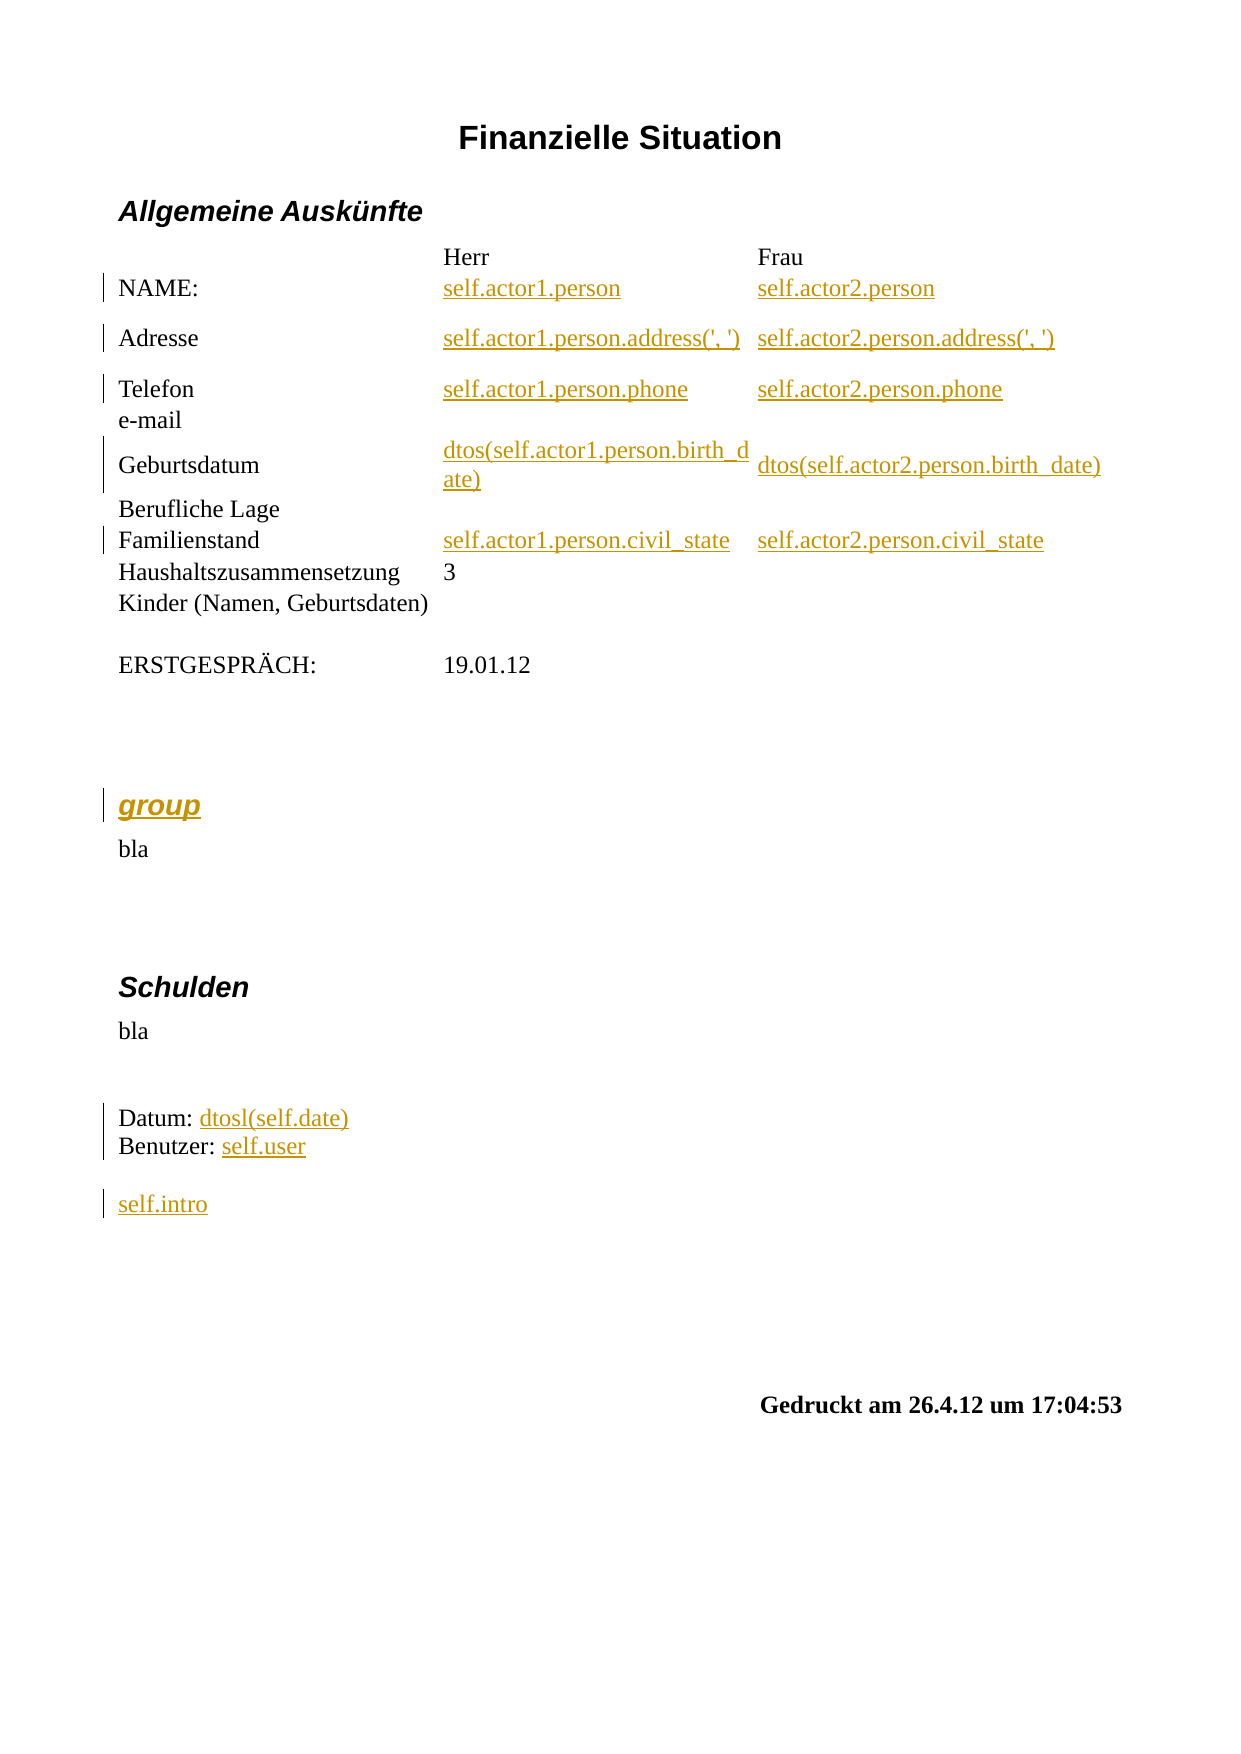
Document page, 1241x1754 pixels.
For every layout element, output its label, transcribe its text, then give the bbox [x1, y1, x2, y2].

text bla [118, 834, 1122, 863]
table_cell [939, 404, 1120, 436]
table_cell [757, 618, 1120, 649]
table_cell self.actor1.person.civil_state [443, 524, 757, 556]
table_cell [443, 404, 757, 436]
subtitle Finanzielle Situation [118, 118, 1122, 157]
table_cell [443, 493, 757, 524]
subtitle group [118, 788, 1122, 822]
table_header [118, 240, 443, 272]
table_cell self.actor2.person.phone [757, 373, 1120, 404]
table_header Herr [443, 240, 757, 272]
table_cell Berufliche Lage [118, 493, 443, 524]
table_cell 19.01.12 [443, 649, 757, 681]
table_cell Kinder (Namen, Geburtsdaten) [118, 587, 443, 618]
table_cell [757, 556, 1120, 587]
text self.intro [118, 1189, 1122, 1218]
table_cell [118, 618, 443, 649]
table_cell [757, 587, 1120, 618]
table_cell Haushaltszusammensetzung [118, 556, 443, 587]
text bla [118, 1016, 1122, 1045]
table_cell self.actor1.person.address(', ') [443, 303, 757, 373]
table_cell dtos(self.actor2.person.birth_date) [757, 436, 1120, 493]
table_cell self.actor2.person.address(', ') [757, 303, 1120, 373]
text Gedruckt am 26.04.12 um 17:02:58 [118, 1390, 1122, 1419]
table_cell [757, 649, 1120, 681]
subtitle Schulden [118, 970, 1122, 1004]
table_cell Geburtsdatum [118, 436, 443, 493]
table_cell self.actor2.person [757, 272, 1120, 303]
table_cell Telefon [118, 373, 443, 404]
table_cell e-mail [118, 404, 443, 436]
table_cell ERSTGESPRÄCH: [118, 649, 443, 681]
text Benutzer: self.user [118, 1131, 1122, 1160]
table_cell NAME: [118, 272, 443, 303]
table_cell Familienstand [118, 524, 443, 556]
table_cell self.actor1.person.phone [443, 373, 757, 404]
table_cell [443, 587, 757, 618]
table_cell 3 [443, 556, 757, 587]
table_cell [757, 493, 1120, 524]
table_cell [757, 404, 938, 436]
table_cell self.actor2.person.civil_state [757, 524, 1120, 556]
table_cell dtos(self.actor1.person.birth_date) [443, 436, 757, 493]
table_cell [443, 618, 757, 649]
text Datum: dtosl(self.date) [118, 1103, 1122, 1131]
subtitle Allgemeine Auskünfte [118, 194, 1122, 228]
table_header Frau [757, 240, 1120, 272]
table_cell Adresse [118, 303, 443, 373]
table_cell self.actor1.person [443, 272, 757, 303]
